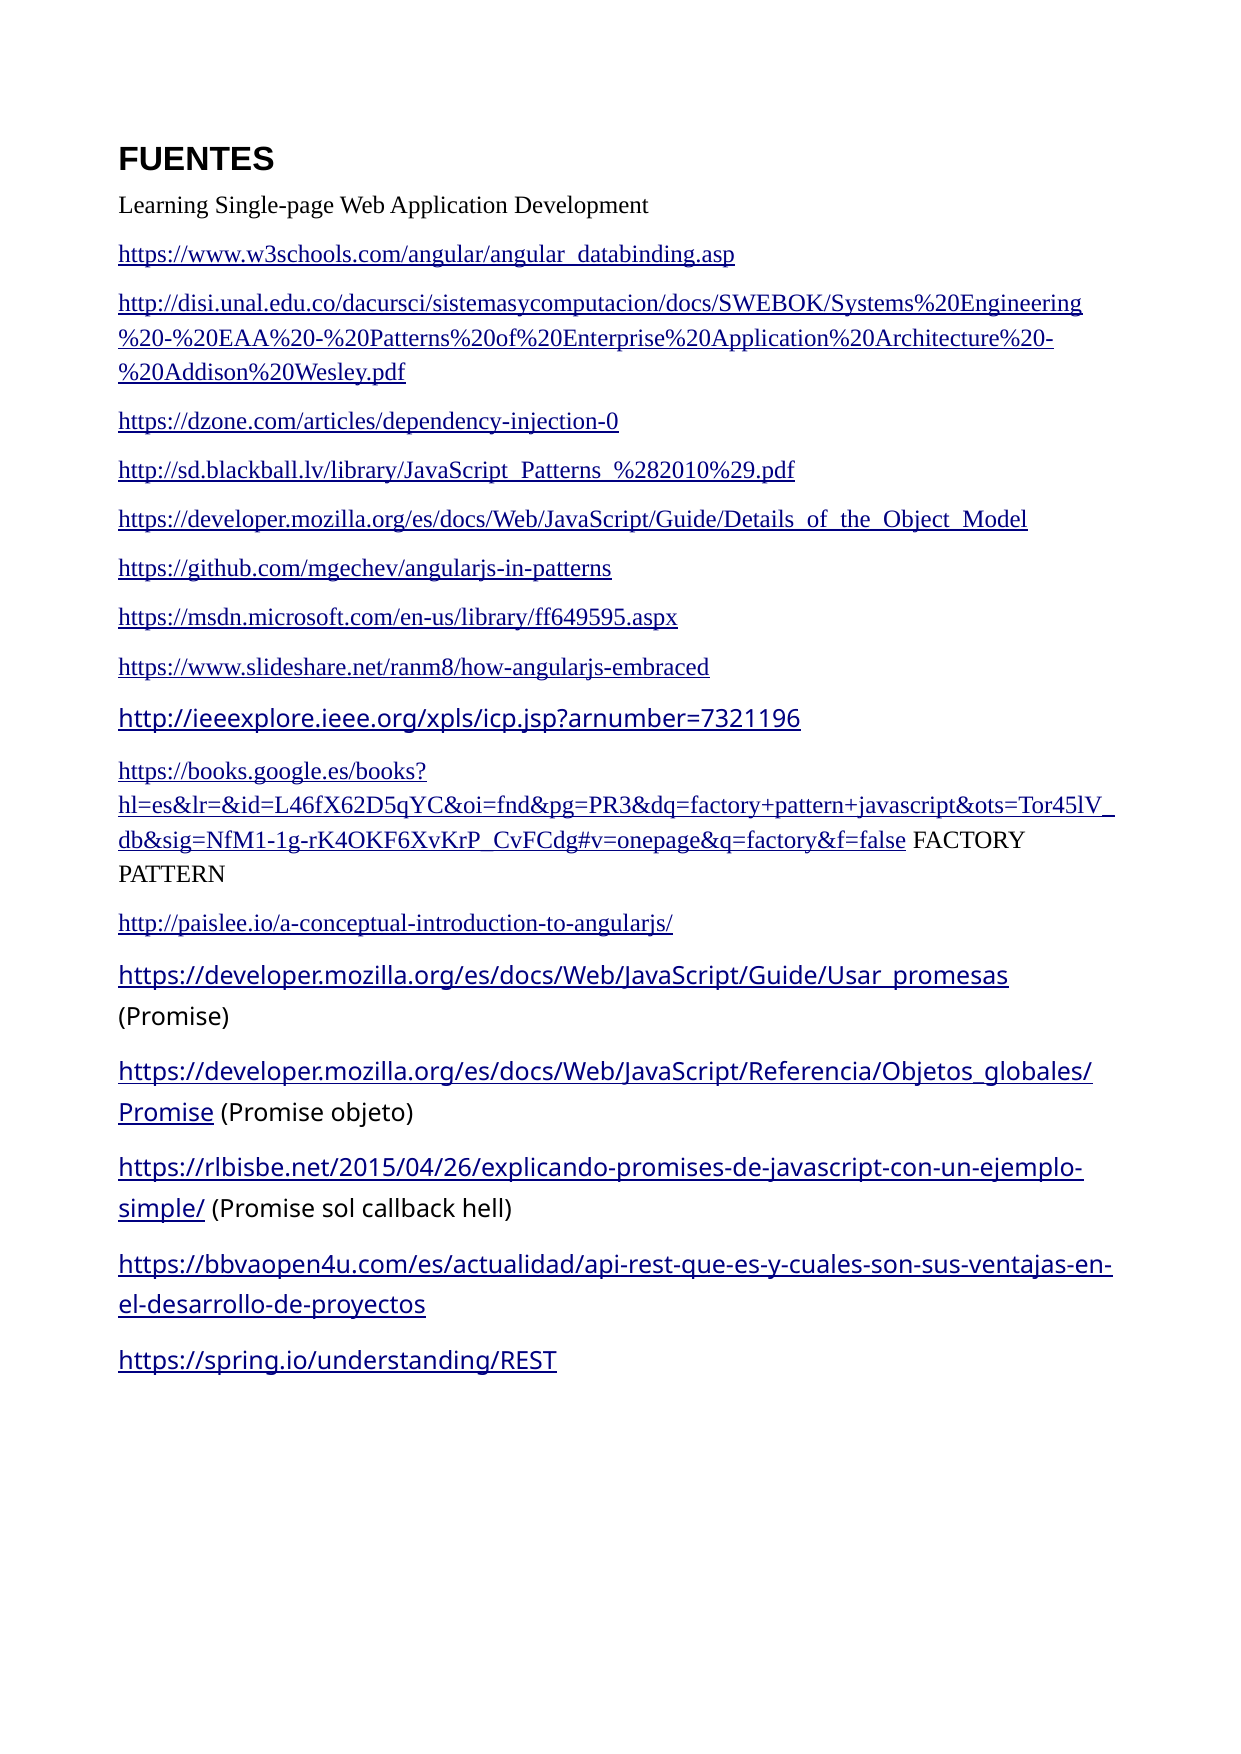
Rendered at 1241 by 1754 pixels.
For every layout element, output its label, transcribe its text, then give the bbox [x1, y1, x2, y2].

text https://dzone.com/articles/dependency-injection-0 [118, 406, 1122, 435]
text https://www.w3schools.com/angular/angular_databinding.asp [118, 239, 1122, 268]
text http://disi.unal.edu.co/dacursci/sistemasycomputacion/docs/SWEBOK/Systems%20Engineering%20-%20EAA%20-%20Patterns%20of%20Enterprise%20Application%20Architecture%20-%20Addison%20Wesley.pdf [118, 288, 1122, 386]
text https://bbvaopen4u.com/es/actualidad/api-rest-que-es-y-cuales-son-sus-ventajas-en-el-desarrollo-de-proyectos [118, 1246, 1122, 1321]
text https://spring.io/understanding/REST [118, 1343, 1122, 1377]
text Learning Single-page Web Application Development [118, 190, 1122, 219]
subtitle FUENTES [118, 139, 1122, 178]
text https://rlbisbe.net/2015/04/26/explicando-promises-de-javascript-con-un-ejemplo-simple/ (Promise sol callback hell) [118, 1150, 1122, 1225]
text http://paislee.io/a-conceptual-introduction-to-angularjs/ [118, 908, 1122, 937]
text https://developer.mozilla.org/es/docs/Web/JavaScript/Guide/Details_of_the_Object_Model [118, 504, 1122, 533]
text http://sd.blackball.lv/library/JavaScript_Patterns_%282010%29.pdf [118, 455, 1122, 484]
text https://developer.mozilla.org/es/docs/Web/JavaScript/Referencia/Objetos_globales/Promise (Promise objeto) [118, 1054, 1122, 1129]
text https://msdn.microsoft.com/en-us/library/ff649595.aspx [118, 602, 1122, 631]
text http://ieeexplore.ieee.org/xpls/icp.jsp?arnumber=7321196 [118, 701, 1122, 735]
text https://www.slideshare.net/ranm8/how-angularjs-embraced [118, 652, 1122, 680]
text https://books.google.es/books?hl=es&lr=&id=L46fX62D5qYC&oi=fnd&pg=PR3&dq=factory+pattern+javascript&ots=Tor45lV_db&sig=NfM1-1g-rK4OKF6XvKrP_CvFCdg#v=onepage&q=factory&f=false FACTORY PATTERN [118, 756, 1122, 888]
text https://github.com/mgechev/angularjs-in-patterns [118, 553, 1122, 582]
text https://developer.mozilla.org/es/docs/Web/JavaScript/Guide/Usar_promesas (Promise) [118, 958, 1122, 1032]
